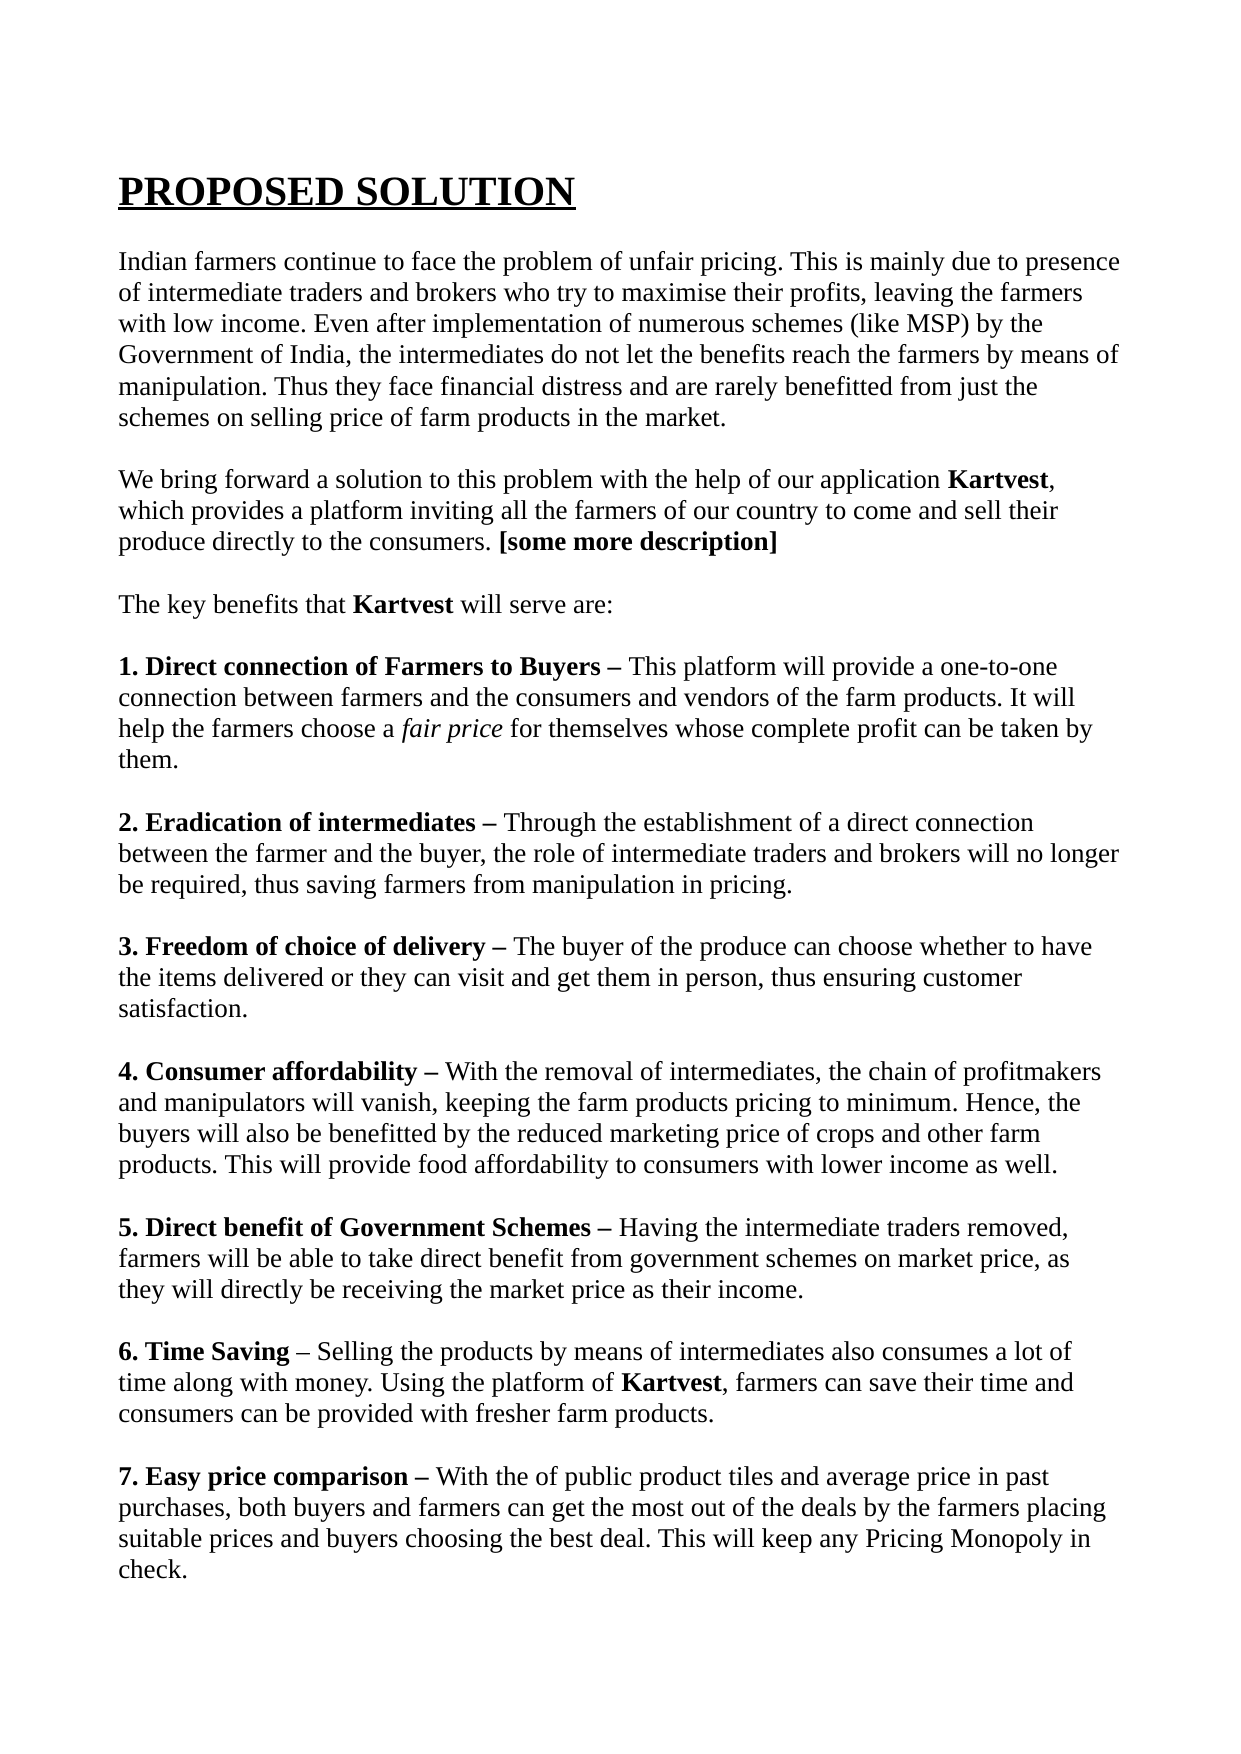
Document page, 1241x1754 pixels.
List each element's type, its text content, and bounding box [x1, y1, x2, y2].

text 1. Direct connection of Farmers to Buyers – This platform will provide a one-to-one connection between farmers and the consumers and vendors of the farm products. It will help the farmers choose a fair price for themselves whose complete profit can be taken by them. [118, 650, 1122, 774]
text Indian farmers continue to face the problem of unfair pricing. This is mainly due to presence of intermediate traders and brokers who try to maximise their profits, leaving the farmers with low income. Even after implementation of numerous schemes (like MSP) by the Government of India, the intermediates do not let the benefits reach the farmers by means of manipulation. Thus they face financial distress and are rarely benefitted from just the schemes on selling price of farm products in the market. [118, 245, 1122, 432]
text 2. Eradication of intermediates – Through the establishment of a direct connection between the farmer and the buyer, the role of intermediate traders and brokers will no longer be required, thus saving farmers from manipulation in pricing. [118, 806, 1122, 899]
text 5. Direct benefit of Government Schemes – Having the intermediate traders removed, farmers will be able to take direct benefit from government schemes on market price, as they will directly be receiving the market price as their income. [118, 1211, 1122, 1304]
text 4. Consumer affordability – With the removal of intermediates, the chain of profitmakers and manipulators will vanish, keeping the farm products pricing to minimum. Hence, the buyers will also be benefitted by the reduced marketing price of crops and other farm products. This will provide food affordability to consumers with lower income as well. [118, 1055, 1122, 1179]
text 7. Easy price comparison – With the of public product tiles and average price in past purchases, both buyers and farmers can get the most out of the deals by the farmers placing suitable prices and buyers choosing the best deal. This will keep any Pricing Monopoly in check. [118, 1460, 1122, 1584]
text The key benefits that Kartvest will serve are: [118, 588, 1122, 619]
text 6. Time Saving – Selling the products by means of intermediates also consumes a lot of time along with money. Using the platform of Kartvest, farmers can save their time and consumers can be provided with fresher farm products. [118, 1335, 1122, 1429]
text We bring forward a solution to this problem with the help of our application Kartvest, which provides a platform inviting all the farmers of our country to come and sell their produce directly to the consumers. [some more description] [118, 463, 1122, 557]
text PROPOSED SOLUTION [118, 166, 1122, 214]
text 3. Freedom of choice of delivery – The buyer of the produce can choose whether to have the items delivered or they can visit and get them in person, thus ensuring customer satisfaction. [118, 930, 1122, 1024]
